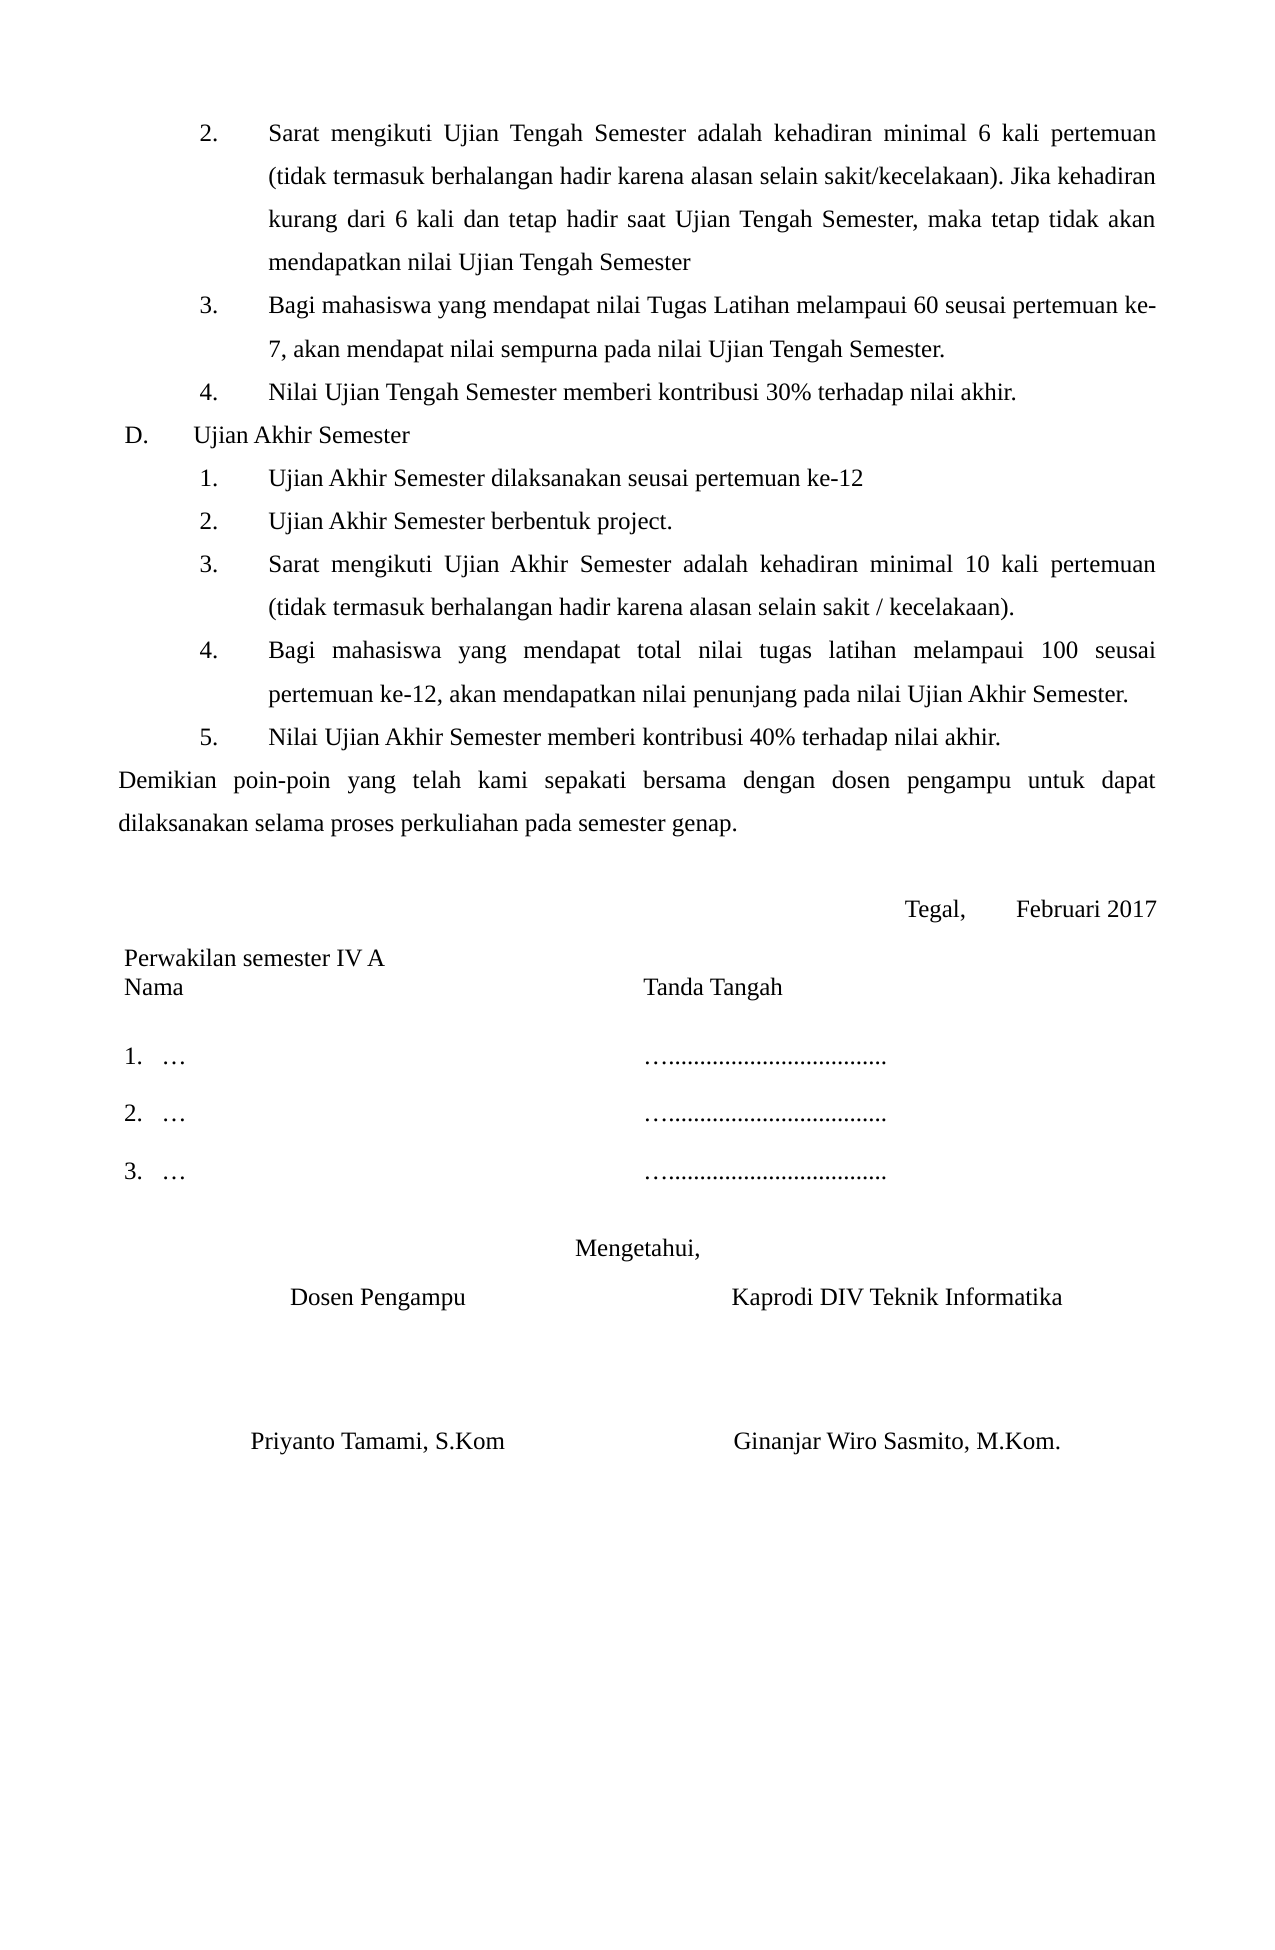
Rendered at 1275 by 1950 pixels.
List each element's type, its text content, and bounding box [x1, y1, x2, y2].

list Nilai Ujian Akhir Semester memberi kontribusi 40% terhadap nilai akhir. [193, 722, 1157, 751]
text Tegal, Februari 2017 [118, 894, 1157, 923]
table_cell …................................... …................................... …................................... [638, 1006, 1157, 1190]
table_header Kaprodi DIV Teknik Informatika Ginanjar Wiro Sasmito, M.Kom. [638, 1277, 1157, 1461]
list Bagi mahasiswa yang mendapat total nilai tugas latihan melampaui 100 seusai pertemuan ke-12, akan mendapatkan nilai penunjang pada nilai Ujian Akhir Semester. [193, 636, 1157, 707]
list Ujian Akhir Semester dilaksanakan seusai pertemuan ke-12 [193, 463, 1157, 492]
list Demikian poin-poin yang telah kami sepakati bersama dengan dosen pengampu untuk dapat dilaksanakan selama proses perkuliahan pada semester genap. [118, 765, 1157, 837]
list Sarat mengikuti Ujian Tengah Semester adalah kehadiran minimal 6 kali pertemuan (tidak termasuk berhalangan hadir karena alasan selain sakit/kecelakaan). Jika kehadiran kurang dari 6 kali dan tetap hadir saat Ujian Tengah Semester, maka tetap tidak akan mendapatkan nilai Ujian Tengah Semester [193, 118, 1157, 276]
list Nilai Ujian Tengah Semester memberi kontribusi 30% terhadap nilai akhir. [193, 377, 1157, 406]
list Sarat mengikuti Ujian Akhir Semester adalah kehadiran minimal 10 kali pertemuan (tidak termasuk berhalangan hadir karena alasan selain sakit / kecelakaan). [193, 549, 1157, 621]
list Ujian Akhir Semester berbentuk project. [193, 506, 1157, 535]
table_header Tanda Tangah [638, 938, 1157, 1006]
table_header Perwakilan semester IV A Nama [118, 938, 637, 1006]
table_cell … … … [118, 1006, 637, 1190]
list Bagi mahasiswa yang mendapat nilai Tugas Latihan melampaui 60 seusai pertemuan ke-7, akan mendapat nilai sempurna pada nilai Ujian Tengah Semester. [193, 291, 1157, 362]
text Mengetahui, [118, 1233, 1157, 1262]
table_header Dosen Pengampu Priyanto Tamami, S.Kom [118, 1277, 637, 1461]
list Ujian Akhir Semester [118, 420, 1157, 449]
